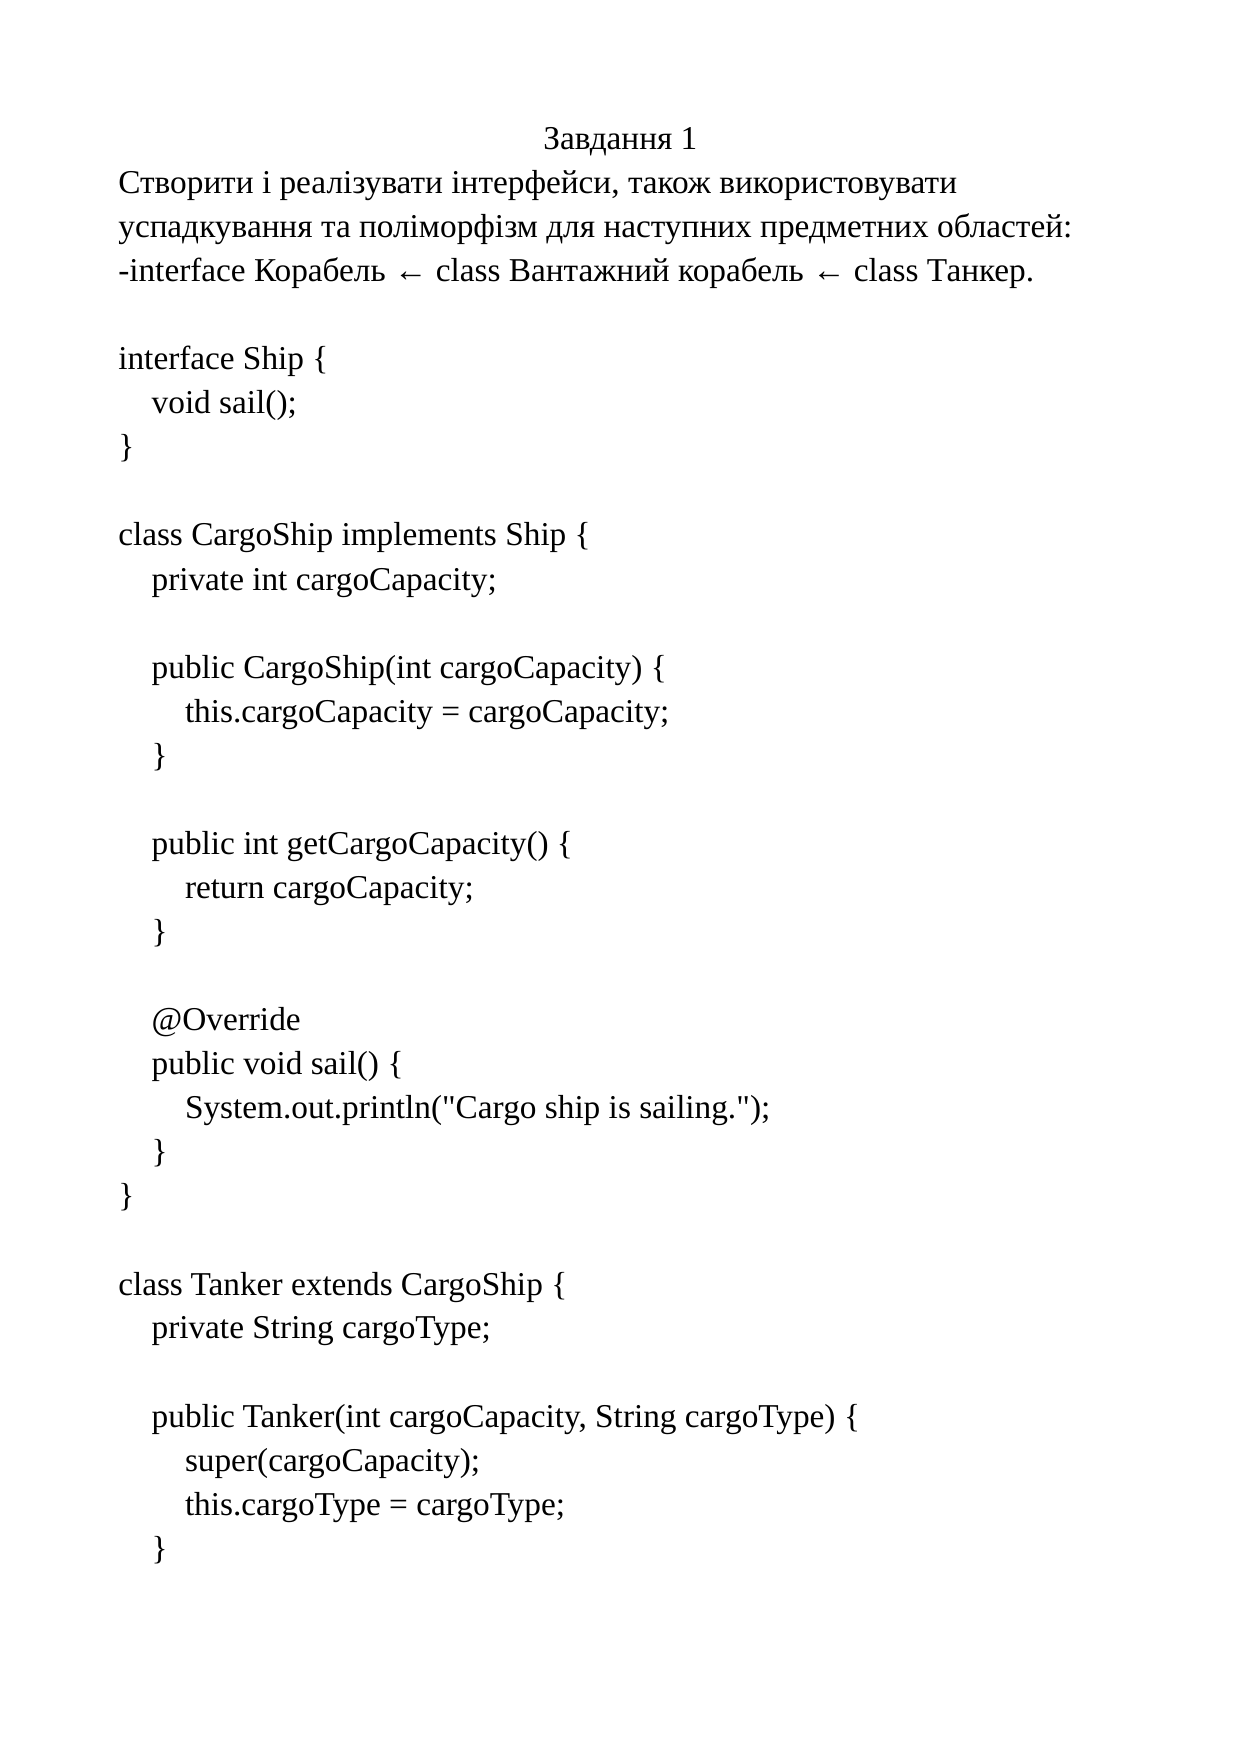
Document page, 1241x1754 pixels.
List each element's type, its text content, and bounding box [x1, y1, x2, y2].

text public void sail() { [118, 1043, 1122, 1082]
text public int getCargoCapacity() { [118, 823, 1122, 861]
text Створити і реалізувати інтерфейси, також використовувати успадкування та поліморфізм для наступних предметних областей: [118, 162, 1122, 244]
text } [118, 735, 1122, 773]
text } [118, 1176, 1122, 1214]
text } [118, 911, 1122, 949]
text } [118, 427, 1122, 465]
text this.cargoType = cargoType; [118, 1484, 1122, 1522]
text return cargoCapacity; [118, 867, 1122, 906]
text } [118, 1132, 1122, 1170]
text void sail(); [118, 382, 1122, 421]
text private int cargoCapacity; [118, 559, 1122, 597]
text class Tanker extends CargoShip { [118, 1264, 1122, 1302]
text private String cargoType; [118, 1308, 1122, 1346]
text System.out.println("Cargo ship is sailing."); [118, 1087, 1122, 1126]
text public Tanker(int cargoCapacity, String cargoType) { [118, 1396, 1122, 1434]
text @Override [118, 999, 1122, 1038]
text this.cargoCapacity = cargoCapacity; [118, 691, 1122, 729]
text Завдання 1 [118, 118, 1122, 156]
text } [118, 1528, 1122, 1566]
text -interface Корабель ← class Вантажний корабель ← class Танкер. [118, 250, 1122, 289]
text interface Ship { [118, 338, 1122, 377]
text public CargoShip(int cargoCapacity) { [118, 647, 1122, 685]
text super(cargoCapacity); [118, 1440, 1122, 1478]
text class CargoShip implements Ship { [118, 515, 1122, 553]
